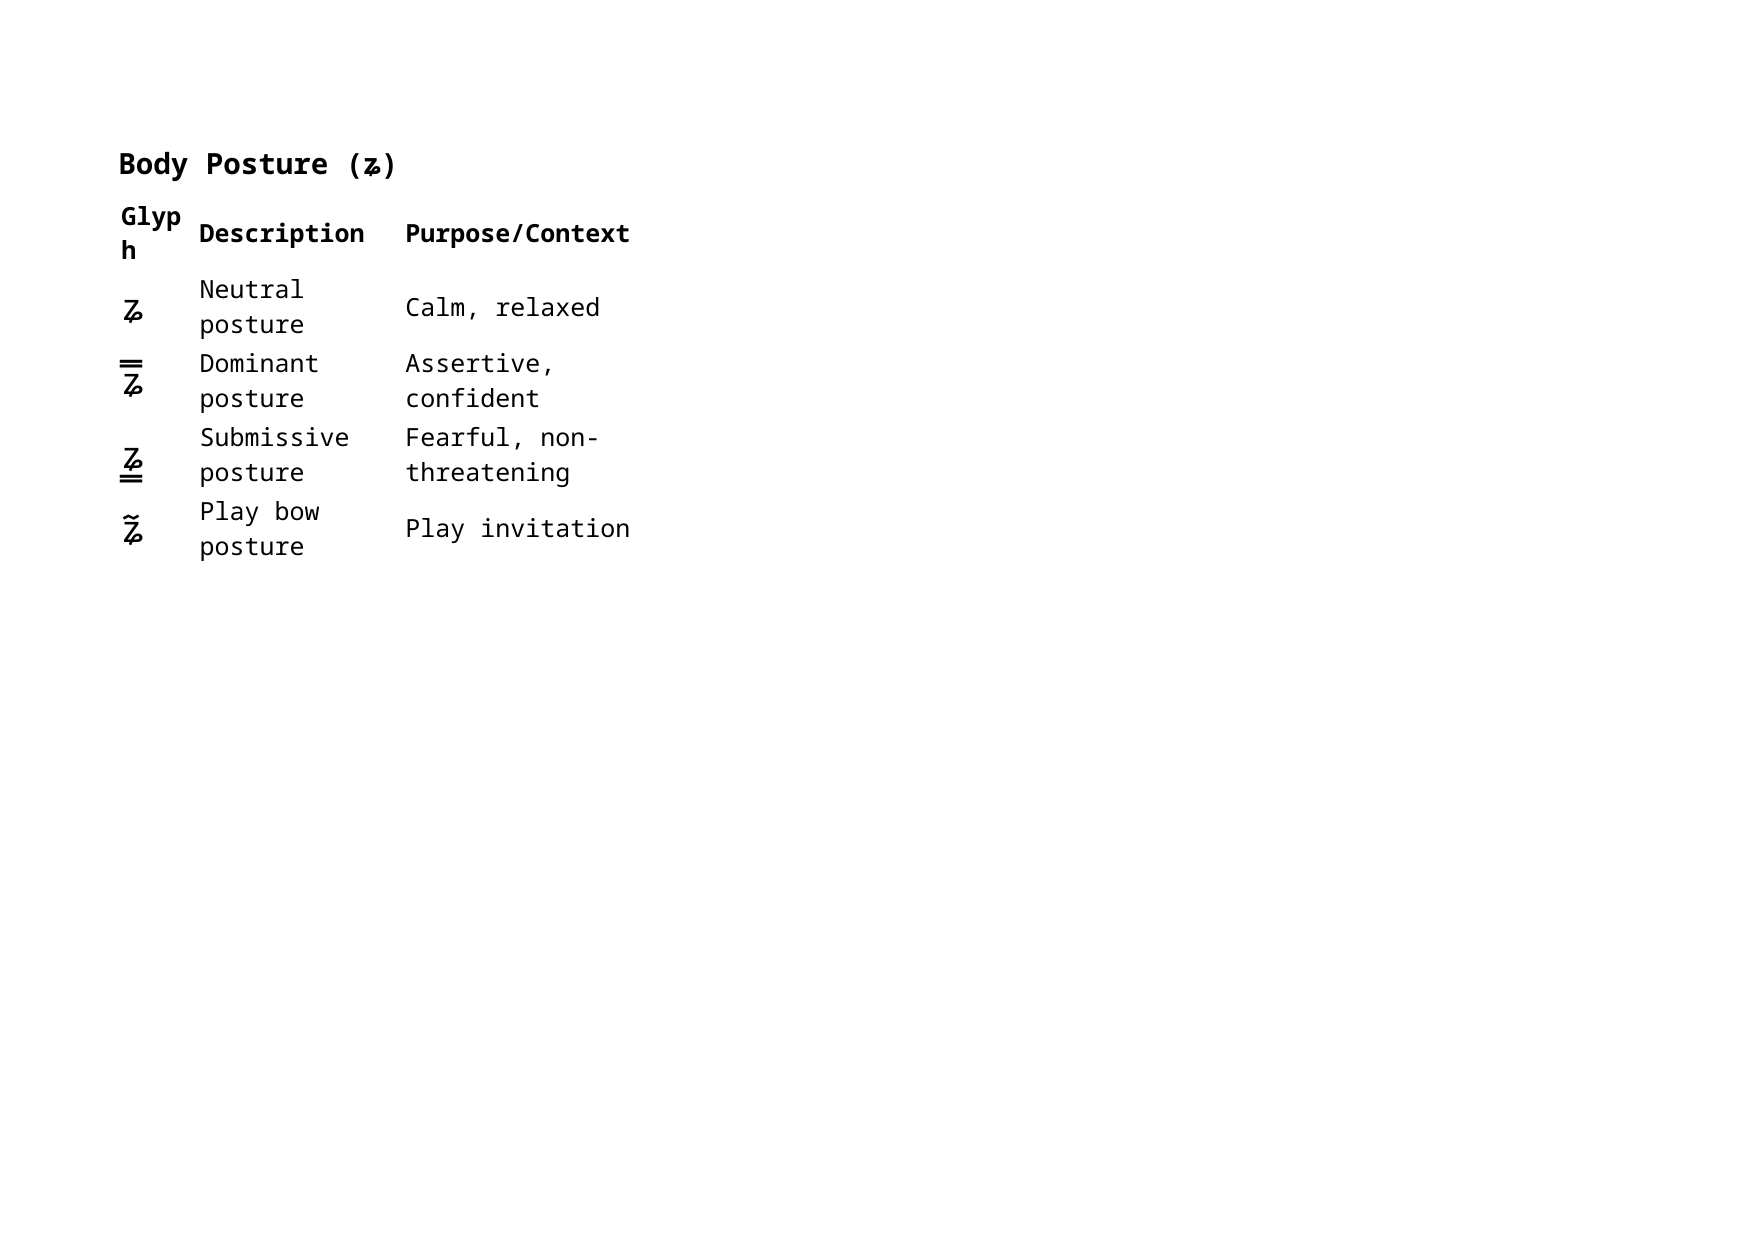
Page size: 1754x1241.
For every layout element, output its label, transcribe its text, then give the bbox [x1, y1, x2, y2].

table_cell ʑ͇ [118, 417, 196, 491]
table_cell ʑ̿ [118, 343, 196, 417]
table_cell Submissive posture [196, 417, 402, 491]
table_cell Neutral posture [196, 269, 402, 343]
table_header Description [196, 195, 402, 269]
table_cell Play invitation [402, 491, 660, 565]
subtitle Body Posture (ʑ) [118, 143, 1636, 183]
table_cell Play bow posture [196, 491, 402, 565]
table_header Glyph [118, 195, 196, 269]
table_cell Dominant posture [196, 343, 402, 417]
table_header Purpose/Context [402, 195, 660, 269]
table_cell Assertive, confident [402, 343, 660, 417]
table_cell Calm, relaxed [402, 269, 660, 343]
table_cell ʑ᷉ [118, 491, 196, 565]
table_cell Fearful, non-threatening [402, 417, 660, 491]
table_cell ʑ [118, 269, 196, 343]
